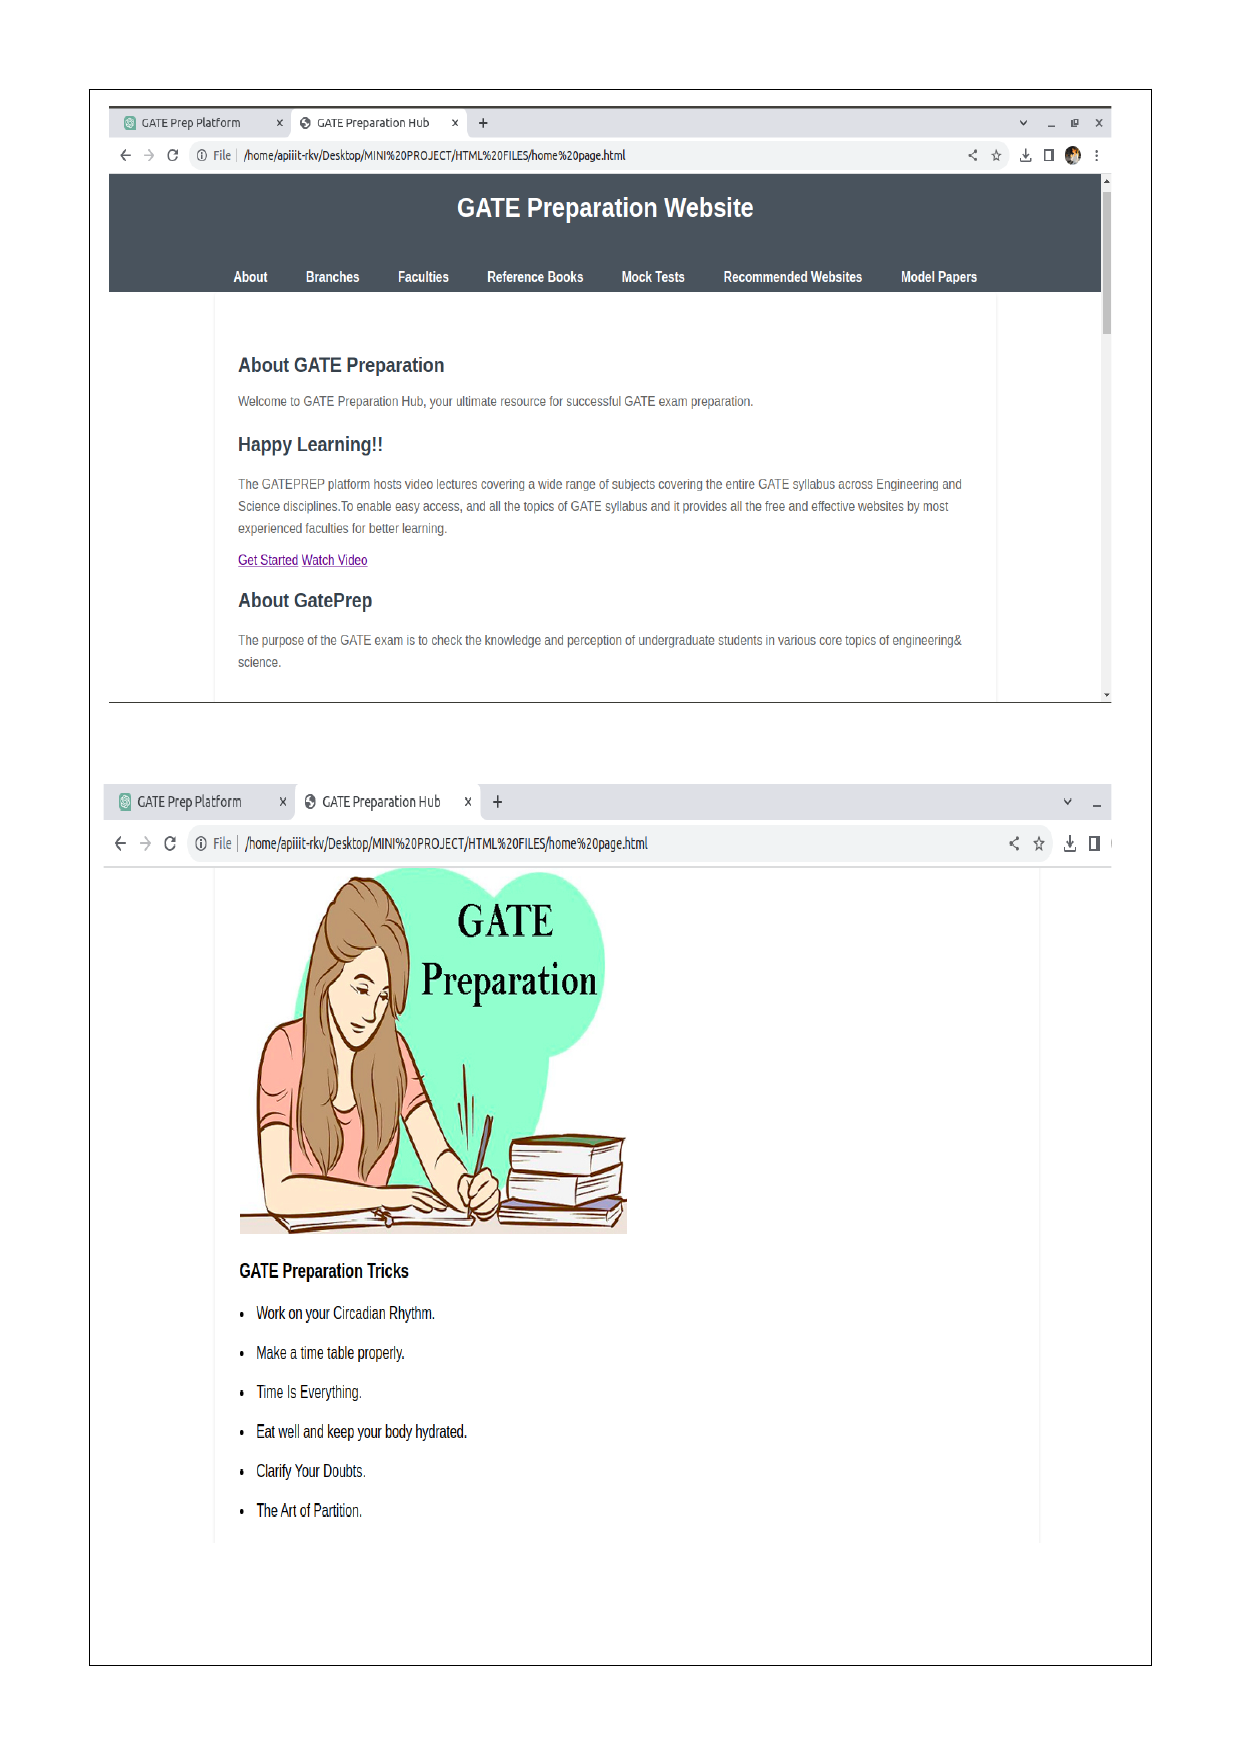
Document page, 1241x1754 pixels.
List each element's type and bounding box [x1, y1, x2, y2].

picture [109, 106, 1112, 703]
picture [103, 784, 1112, 1543]
